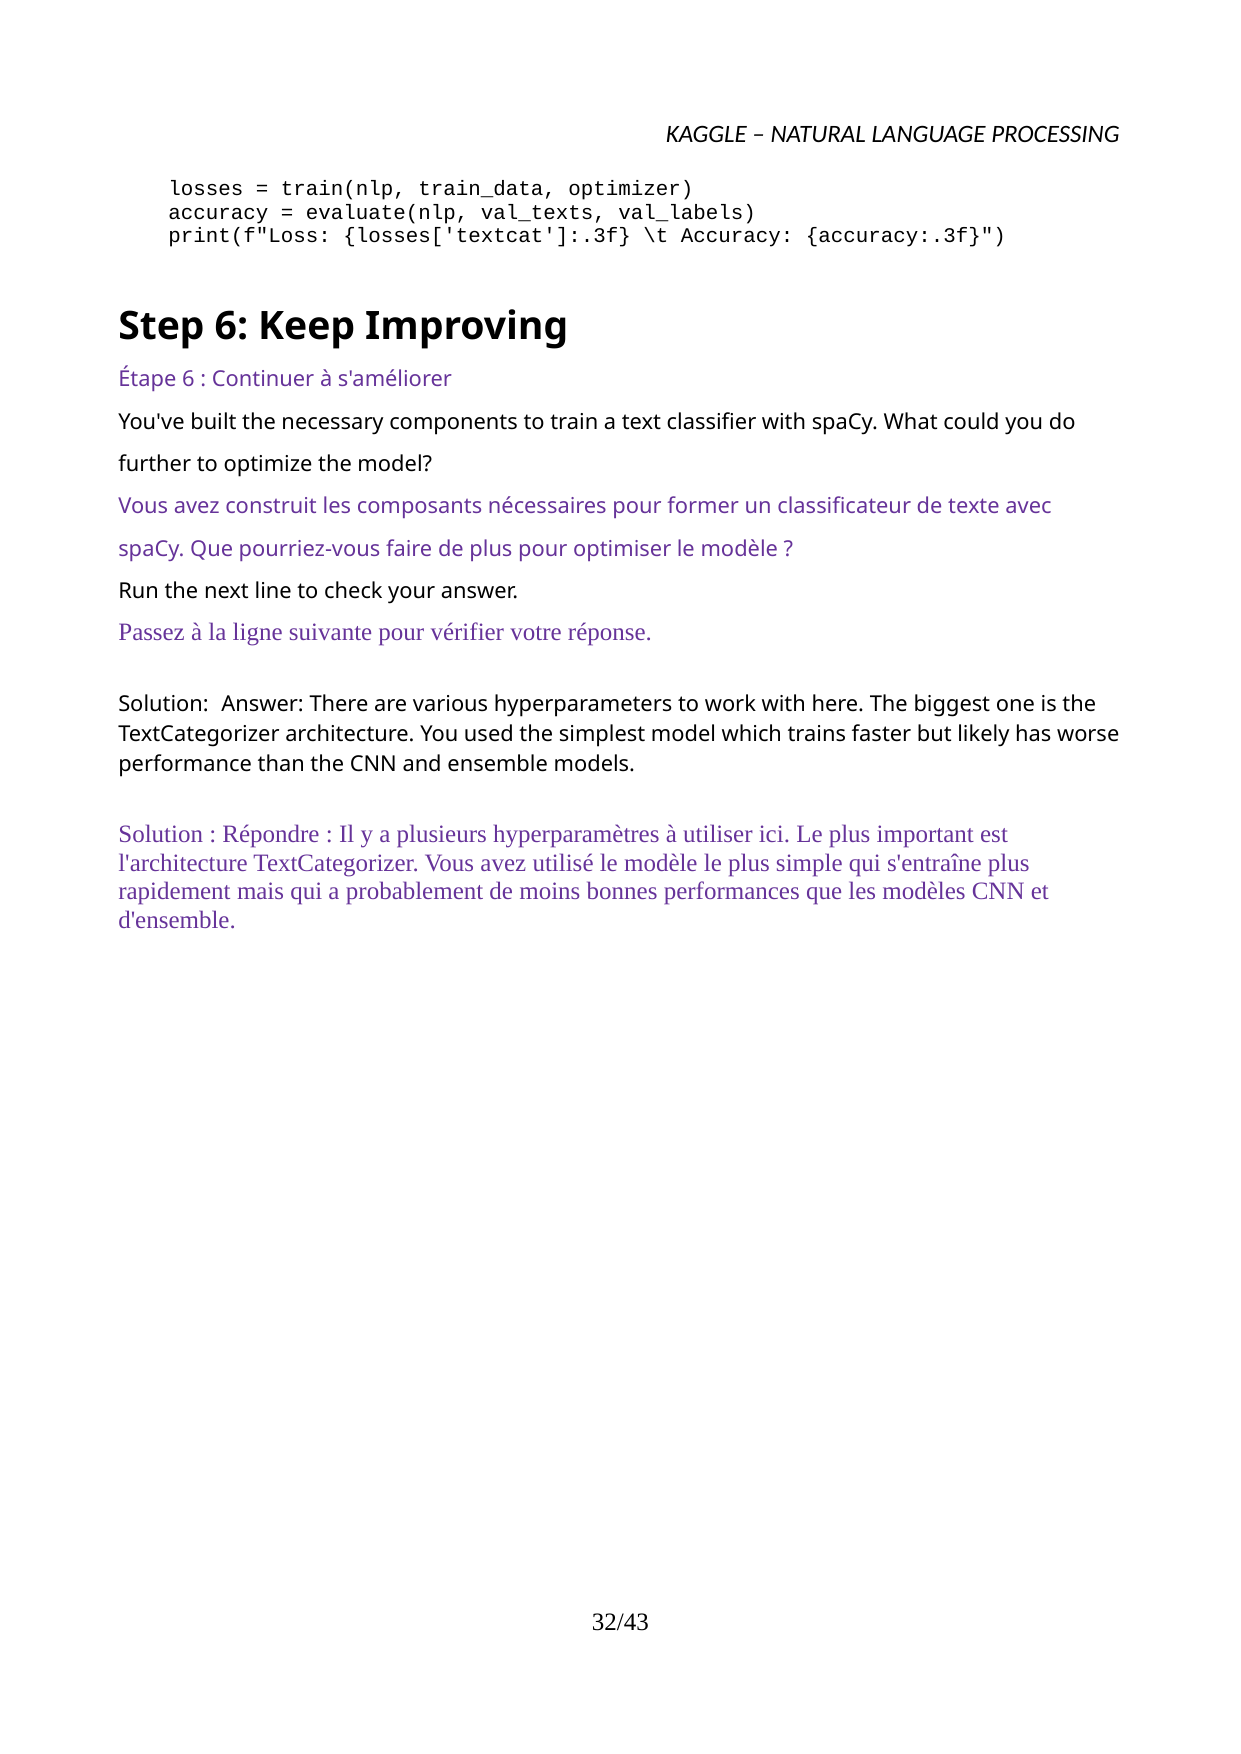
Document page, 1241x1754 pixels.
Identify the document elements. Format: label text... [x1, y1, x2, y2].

text Run the next line to check your answer. [118, 575, 1122, 605]
text losses = train(nlp, train_data, optimizer) [118, 178, 1122, 202]
text Vous avez construit les composants nécessaires pour former un classificateur de texte avec spaCy. Que pourriez-vous faire de plus pour optimiser le modèle ? [118, 490, 1122, 562]
text Passez à la ligne suivante pour vérifier votre réponse. [118, 617, 1122, 646]
text Étape 6 : Continuer à s'améliorer [118, 363, 1122, 393]
text Solution : Répondre : Il y a plusieurs hyperparamètres à utiliser ici. Le plus important est l'architecture TextCategorizer. Vous avez utilisé le modèle le plus simple qui s'entraîne plus rapidement mais qui a probablement de moins bonnes performances que les modèles CNN et d'ensemble. [118, 819, 1122, 934]
subtitle Step 6: Keep Improving [118, 298, 1122, 351]
text Solution: Answer: There are various hyperparameters to work with here. The biggest one is the TextCategorizer architecture. You used the simplest model which trains faster but likely has worse performance than the CNN and ensemble models. [118, 688, 1122, 778]
text accuracy = evaluate(nlp, val_texts, val_labels) [118, 202, 1122, 225]
text print(f"Loss: {losses['textcat']:.3f} \t Accuracy: {accuracy:.3f}") [118, 225, 1122, 249]
text You've built the necessary components to train a text classifier with spaCy. What could you do further to optimize the model? [118, 406, 1122, 478]
